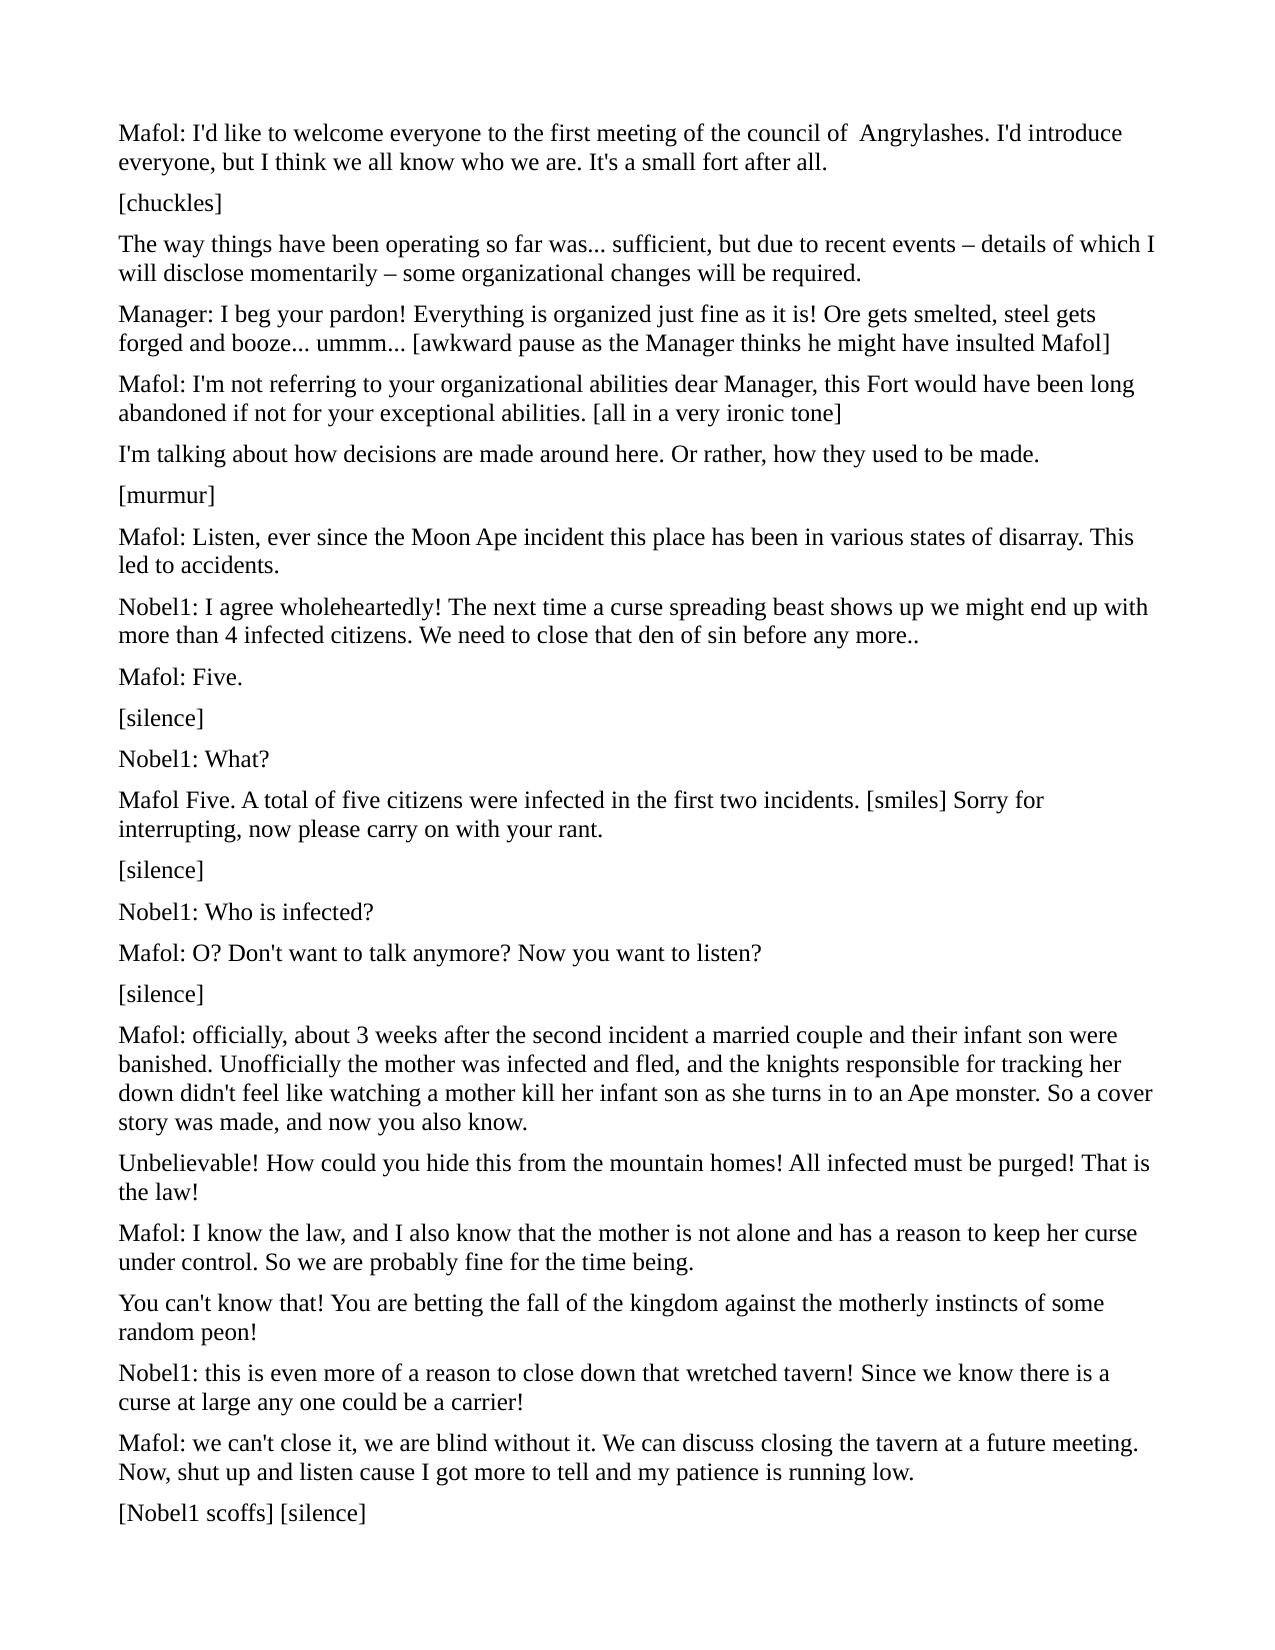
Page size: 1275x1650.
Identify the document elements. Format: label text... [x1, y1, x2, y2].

text Nobel1: Who is infected? [118, 897, 1157, 926]
text [Nobel1 scoffs] [silence] [118, 1498, 1157, 1527]
text Mafol: officially, about 3 weeks after the second incident a married couple and their infant son were banished. Unofficially the mother was infected and fled, and the knights responsible for tracking her down didn't feel like watching a mother kill her infant son as she turns in to an Ape monster. So a cover story was made, and now you also know. [118, 1021, 1157, 1136]
text Nobel1: What? [118, 744, 1157, 773]
text Mafol: Listen, ever since the Moon Ape incident this place has been in various states of disarray. This led to accidents. [118, 522, 1157, 579]
text Mafol: Five. [118, 662, 1157, 691]
text Unbelievable! How could you hide this from the mountain homes! All infected must be purged! That is the law! [118, 1148, 1157, 1206]
text Mafol: I'd like to welcome everyone to the first meeting of the council of Angrylashes. I'd introduce everyone, but I think we all know who we are. It's a small fort after all. [118, 118, 1157, 176]
text I'm talking about how decisions are made around here. Or rather, how they used to be made. [118, 439, 1157, 468]
text Nobel1: I agree wholeheartedly! The next time a curse spreading beast shows up we might end up with more than 4 infected citizens. We need to close that den of sin before any more.. [118, 592, 1157, 649]
text You can't know that! You are betting the fall of the kingdom against the motherly instincts of some random peon! [118, 1288, 1157, 1346]
text Mafol: I know the law, and I also know that the mother is not alone and has a reason to keep her curse under control. So we are probably fine for the time being. [118, 1218, 1157, 1276]
text Manager: I beg your pardon! Everything is organized just fine as it is! Ore gets smelted, steel gets forged and booze... ummm... [awkward pause as the Manager thinks he might have insulted Mafol] [118, 299, 1157, 357]
text Mafol: O? Don't want to talk anymore? Now you want to listen? [118, 938, 1157, 967]
text Nobel1: this is even more of a reason to close down that wretched tavern! Since we know there is a curse at large any one could be a carrier! [118, 1358, 1157, 1416]
text [silence] [118, 856, 1157, 884]
text [murmur] [118, 481, 1157, 509]
text Mafol: we can't close it, we are blind without it. We can discuss closing the tavern at a future meeting. Now, shut up and listen cause I got more to tell and my patience is running low. [118, 1428, 1157, 1486]
text [silence] [118, 703, 1157, 732]
text [silence] [118, 979, 1157, 1008]
text Mafol: I'm not referring to your organizational abilities dear Manager, this Fort would have been long abandoned if not for your exceptional abilities. [all in a very ironic tone] [118, 369, 1157, 427]
text [chuckles] [118, 188, 1157, 217]
text Mafol Five. A total of five citizens were infected in the first two incidents. [smiles] Sorry for interrupting, now please carry on with your rant. [118, 786, 1157, 843]
text The way things have been operating so far was... sufficient, but due to recent events – details of which I will disclose momentarily – some organizational changes will be required. [118, 229, 1157, 287]
